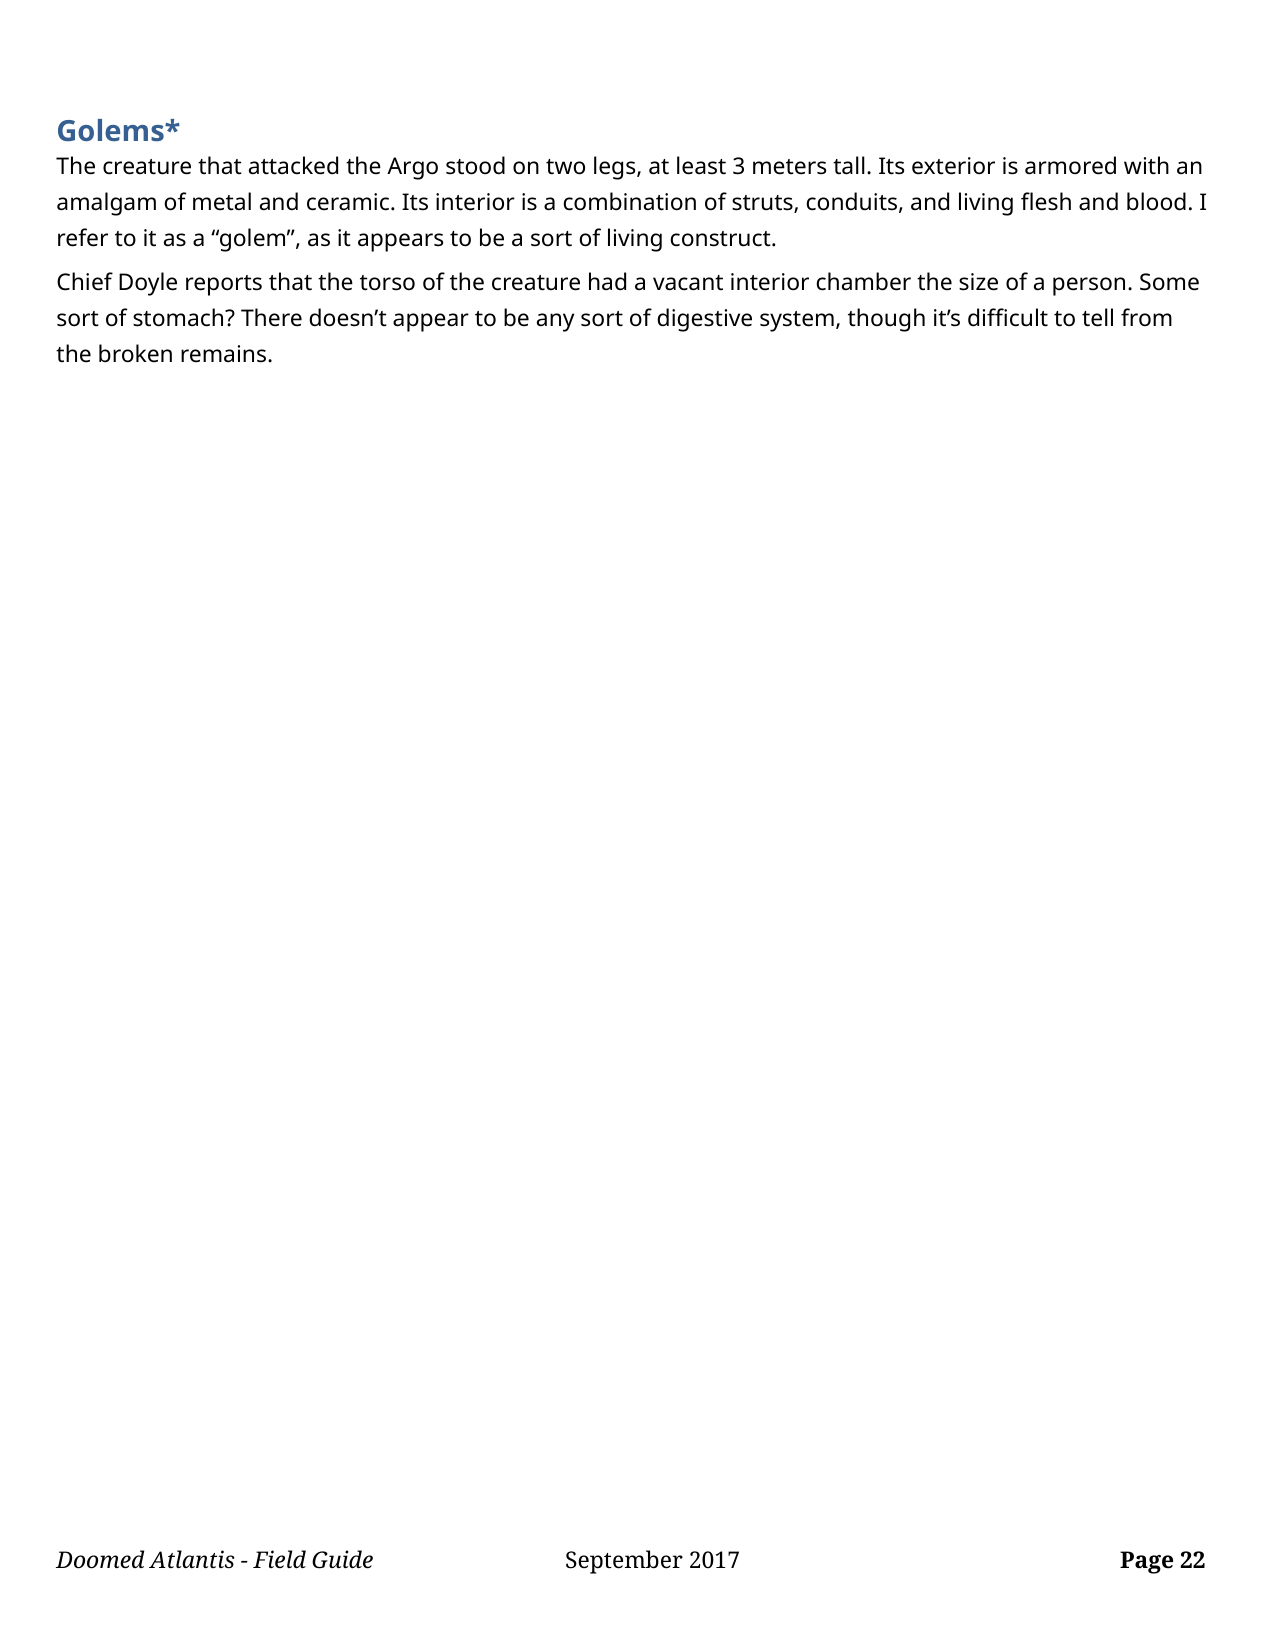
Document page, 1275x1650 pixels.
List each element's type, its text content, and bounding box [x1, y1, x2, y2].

subtitle Golems* [56, 110, 1215, 150]
subtitle Chief Doyle reports that the torso of the creature had a vacant interior chamber the size of a person. Some sort of stomach? There doesn’t appear to be any sort of digestive system, though it’s difficult to tell from the broken remains. [56, 266, 1215, 369]
subtitle The creature that attacked the Argo stood on two legs, at least 3 meters tall. Its exterior is armored with an amalgam of metal and ceramic. Its interior is a combination of struts, conduits, and living flesh and blood. I refer to it as a “golem”, as it appears to be a sort of living construct. [56, 150, 1215, 253]
